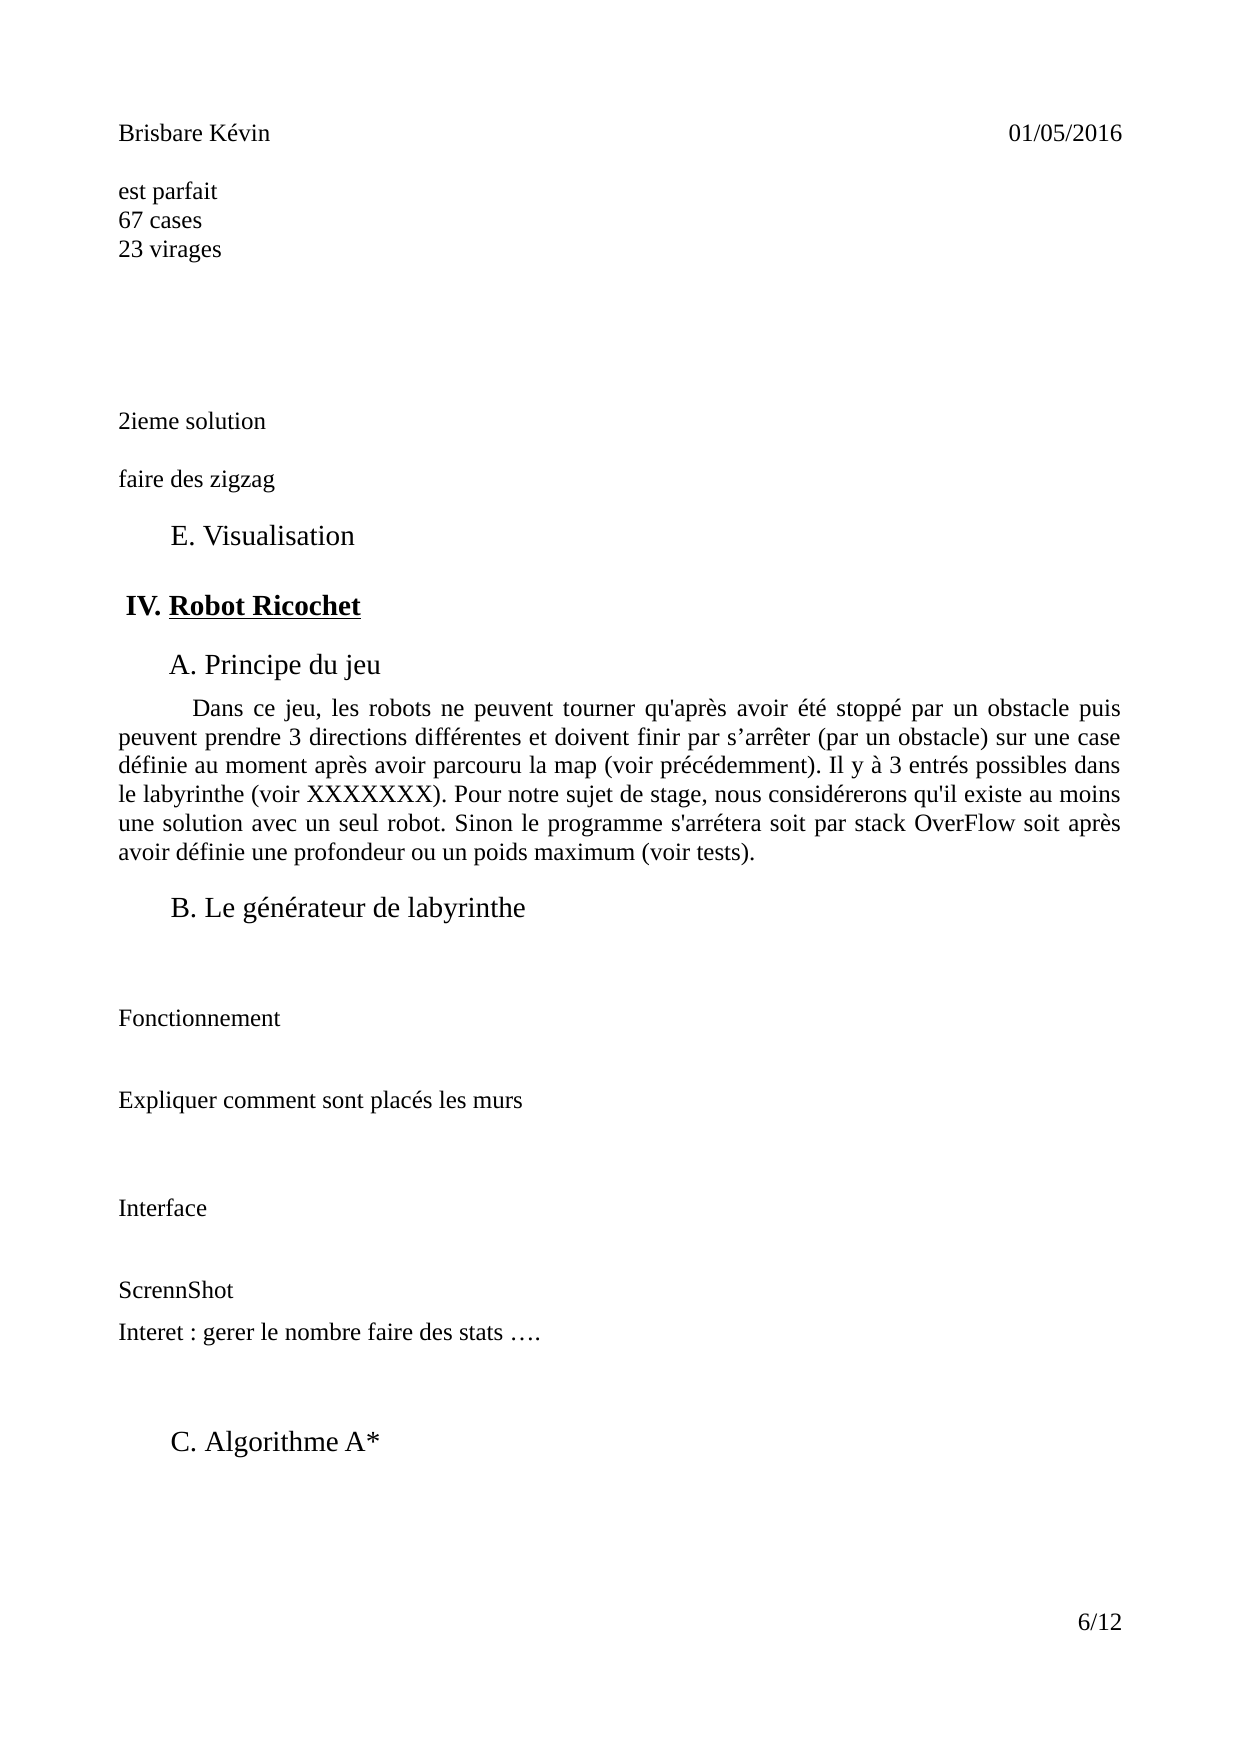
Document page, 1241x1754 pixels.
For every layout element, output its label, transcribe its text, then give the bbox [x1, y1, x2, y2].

text Interet : gerer le nombre faire des stats …. [118, 1317, 1122, 1345]
text 23 virages [118, 234, 1122, 263]
subtitle Le générateur de labyrinthe [163, 891, 1122, 924]
text 2ieme solution [118, 406, 1122, 435]
text Expliquer comment sont placés les murs [118, 1085, 1122, 1114]
subtitle Robot Ricochet [118, 588, 1122, 622]
subtitle Interface [118, 1193, 1122, 1222]
text est parfait [118, 176, 1122, 205]
text ScrennShot [118, 1275, 1122, 1304]
subtitle Fonctionnement [118, 1003, 1122, 1032]
subtitle Principe du jeu [163, 647, 1122, 681]
text faire des zigzag [118, 464, 1122, 493]
text 67 cases [118, 205, 1122, 234]
subtitle Algorithme A* [163, 1424, 1122, 1458]
text Dans ce jeu, les robots ne peuvent tourner qu'après avoir été stoppé par un obstacle puis peuvent prendre 3 directions différentes et doivent finir par s’arrêter (par un obstacle) sur une case définie au moment après avoir parcouru la map (voir précédemment). Il y à 3 entrés possibles dans le labyrinthe (voir XXXXXXX). Pour notre sujet de stage, nous considérerons qu'il existe au moins une solution avec un seul robot. Sinon le programme s'arrétera soit par stack OverFlow soit après avoir définie une profondeur ou un poids maximum (voir tests). [118, 693, 1122, 866]
subtitle Visualisation [163, 518, 1122, 551]
